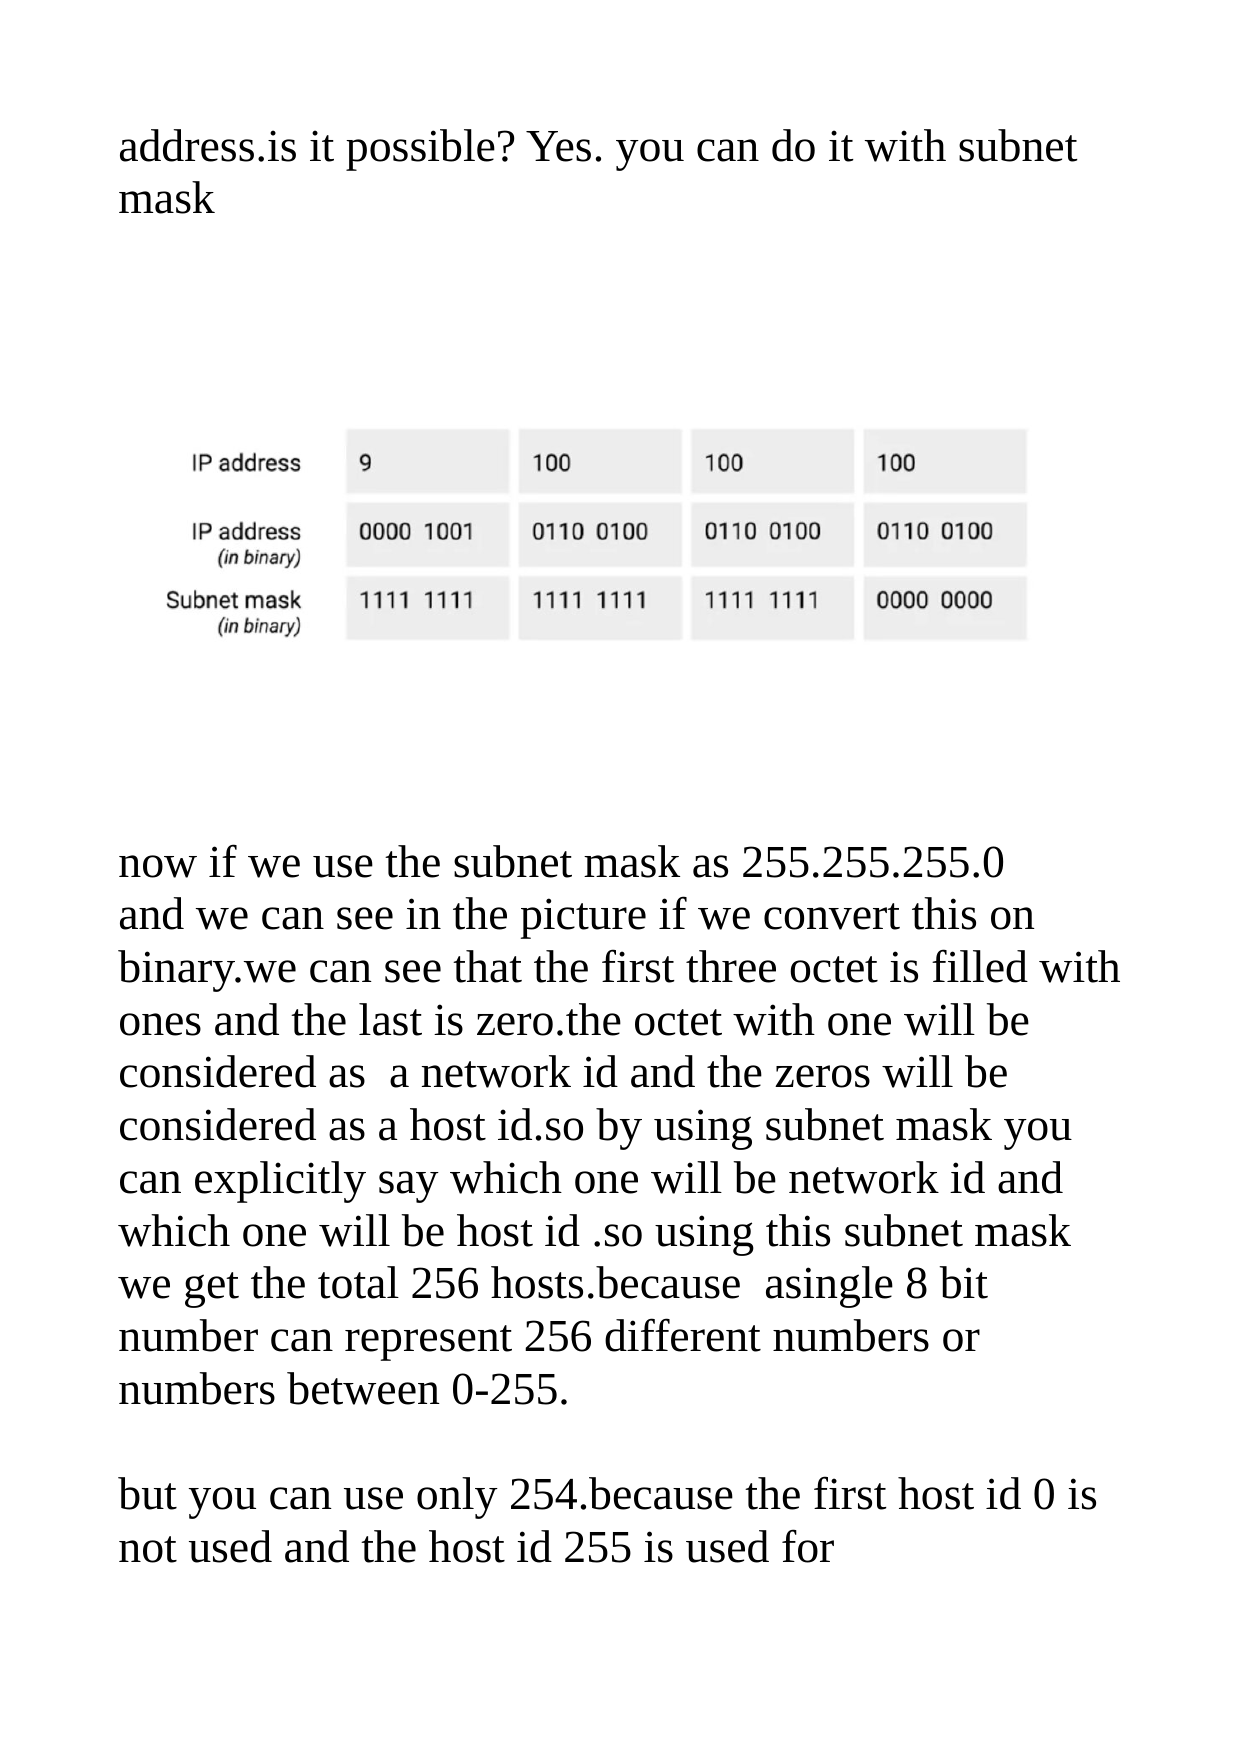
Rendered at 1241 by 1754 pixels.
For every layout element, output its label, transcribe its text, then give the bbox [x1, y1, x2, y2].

picture [118, 276, 1123, 782]
text and we can see in the picture if we convert this on binary.we can see that the first three octet is filled with ones and the last is zero.the octet with one will be considered as a network id and the zeros will be considered as a host id.so by using subnet mask you can explicitly say which one will be network id and which one will be host id .so using this subnet mask we get the total 256 hosts.because asingle 8 bit number can represent 256 different numbers or numbers between 0-255. [118, 887, 1122, 1414]
text address.is it possible? Yes. you can do it with subnet mask [118, 118, 1122, 223]
text but you can use only 254.because the first host id 0 is not used and the host id 255 is used for [118, 1467, 1122, 1572]
text now if we use the subnet mask as 255.255.255.0 [118, 834, 1122, 887]
